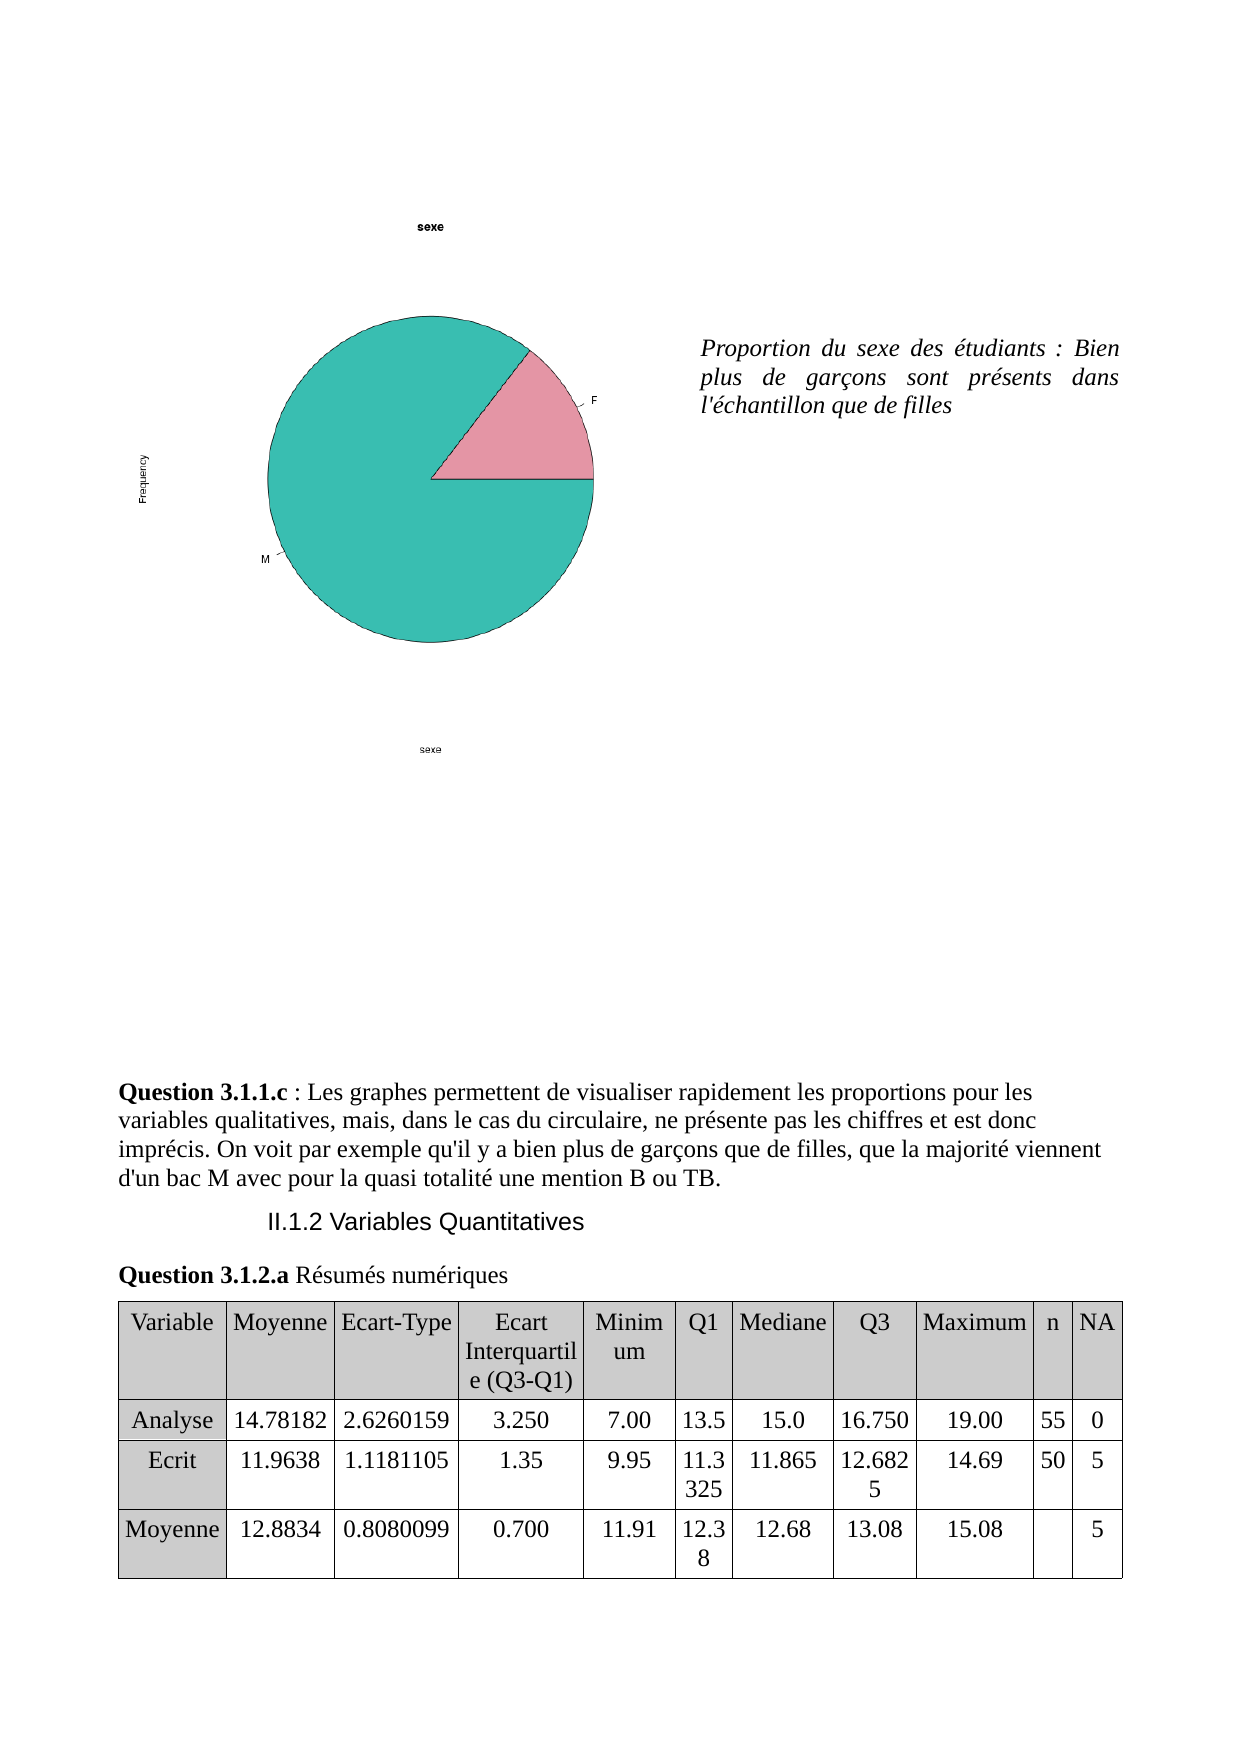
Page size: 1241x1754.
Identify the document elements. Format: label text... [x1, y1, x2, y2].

table_cell Analyse [119, 1400, 226, 1439]
table_cell 12.38 [676, 1510, 732, 1578]
table_header Mediane [733, 1302, 833, 1399]
subtitle II.1.2 Variables Quantitatives [118, 1206, 1122, 1235]
table_cell 14.69 [917, 1441, 1033, 1509]
table_cell 2.6260159 [335, 1400, 458, 1439]
table_cell 7.00 [584, 1400, 675, 1439]
table_cell 15.08 [917, 1510, 1033, 1578]
table_header Q1 [676, 1302, 732, 1399]
table_cell 50 [1034, 1441, 1072, 1509]
table_cell 11.9638 [227, 1441, 334, 1509]
table_header n [1034, 1302, 1072, 1399]
table_cell 14.78182 [227, 1400, 334, 1439]
table_cell 55 [1034, 1400, 1072, 1439]
table_cell 0.8080099 [335, 1510, 458, 1578]
table_header Variable [119, 1302, 226, 1399]
table_header Ecart-Type [335, 1302, 458, 1399]
text Proportion du sexe des étudiants : Bien plus de garçons sont présents dans l'échantillon que de filles [701, 333, 1122, 419]
table_cell Ecrit [119, 1441, 226, 1509]
table_cell 15.0 [733, 1400, 833, 1439]
table_header Q3 [834, 1302, 916, 1399]
table_cell 11.3325 [676, 1441, 732, 1509]
table_cell 9.95 [584, 1441, 675, 1509]
table_header NA [1073, 1302, 1122, 1399]
table_cell Moyenne [119, 1510, 226, 1578]
table_cell 5 [1073, 1510, 1122, 1578]
table_cell 5 [1073, 1441, 1122, 1509]
table_cell 0 [1073, 1400, 1122, 1439]
table_cell 11.91 [584, 1510, 675, 1578]
table_header Ecart Interquartile (Q3-Q1) [459, 1302, 583, 1399]
picture [135, 201, 701, 769]
table_cell [1034, 1510, 1072, 1578]
table_cell 1.1181105 [335, 1441, 458, 1509]
table_cell 13.5 [676, 1400, 732, 1439]
table_cell 11.865 [733, 1441, 833, 1509]
table_cell 16.750 [834, 1400, 916, 1439]
table_cell 19.00 [917, 1400, 1033, 1439]
table_cell 1.35 [459, 1441, 583, 1509]
text Question 3.1.1.c : Les graphes permettent de visualiser rapidement les proportions pour les variables qualitatives, mais, dans le cas du circulaire, ne présente pas les chiffres et est donc imprécis. On voit par exemple qu'il y a bien plus de garçons que de filles, que la majorité viennent d'un bac M avec pour la quasi totalité une mention B ou TB. [118, 1077, 1122, 1192]
table_cell 12.8834 [227, 1510, 334, 1578]
table_cell 3.250 [459, 1400, 583, 1439]
table_header Moyenne [227, 1302, 334, 1399]
table_cell 12.68 [733, 1510, 833, 1578]
text Question 3.1.2.a Résumés numériques [118, 1260, 1122, 1289]
table_cell 13.08 [834, 1510, 916, 1578]
table_cell 12.6825 [834, 1441, 916, 1509]
table_header Minimum [584, 1302, 675, 1399]
table_header Maximum [917, 1302, 1033, 1399]
table_cell 0.700 [459, 1510, 583, 1578]
